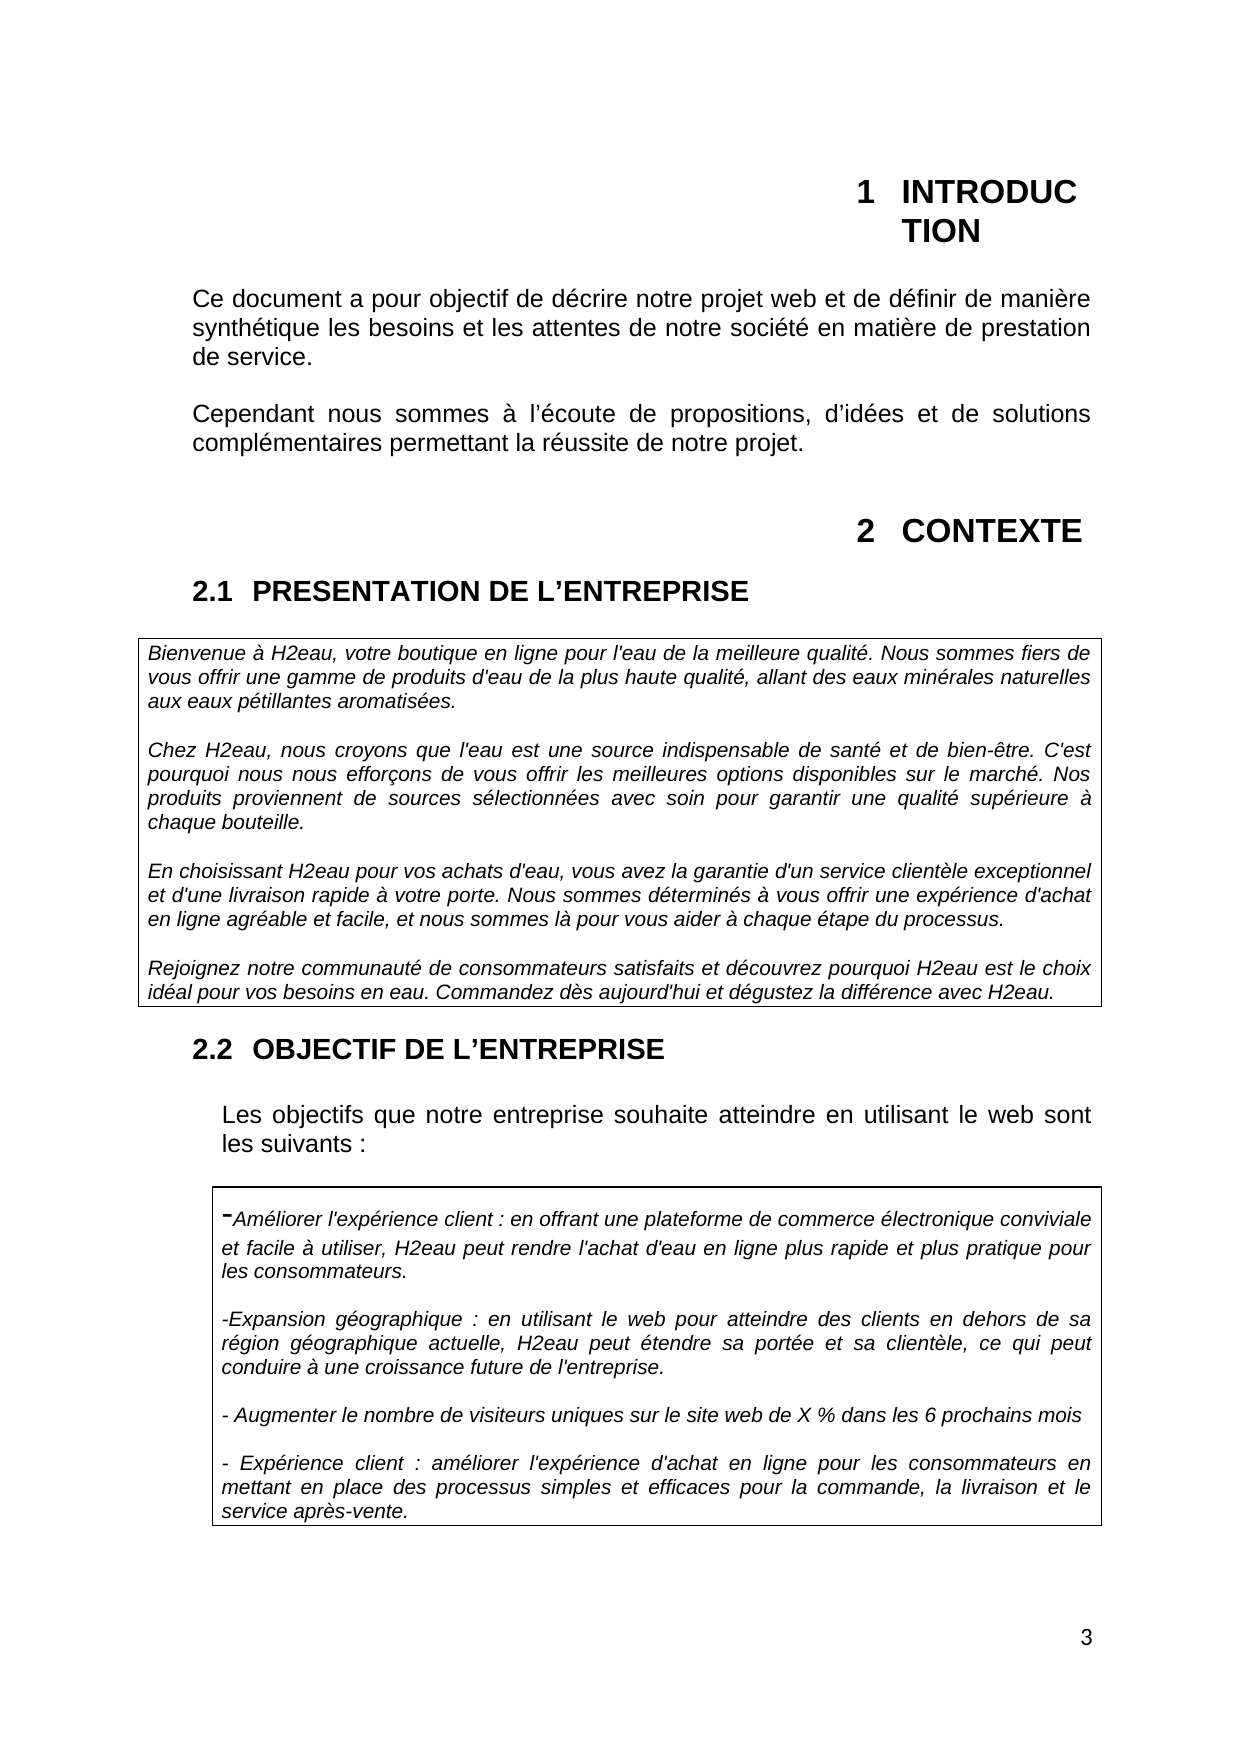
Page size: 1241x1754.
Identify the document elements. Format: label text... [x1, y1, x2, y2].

text -Expansion géographique : en utilisant le web pour atteindre des clients en dehors de sa région géographique actuelle, H2eau peut étendre sa portée et sa clientèle, ce qui peut conduire à une croissance future de l'entreprise. [213, 1304, 1101, 1379]
subtitle CONTEXTE [856, 511, 1093, 549]
text Ce document a pour objectif de décrire notre projet web et de définir de manière synthétique les besoins et les attentes de notre société en matière de prestation de service. [192, 284, 1093, 371]
text Cependant nous sommes à l’écoute de propositions, d’idées et de solutions complémentaires permettant la réussite de notre projet. [192, 399, 1093, 457]
text Rejoignez notre communauté de consommateurs satisfaits et découvrez pourquoi H2eau est le choix idéal pour vos besoins en eau. Commandez dès aujourd'hui et dégustez la différence avec H2eau. [139, 952, 1101, 1006]
text Les objectifs que notre entreprise souhaite atteindre en utilisant le web sont les suivants : [222, 1100, 1093, 1158]
subtitle PRESENTATION DE L’ENTREPRISE [192, 574, 1093, 608]
subtitle INTRODUCTION [856, 173, 1093, 249]
text Bienvenue à H2eau, votre boutique en ligne pour l'eau de la meilleure qualité. Nous sommes fiers de vous offrir une gamme de produits d'eau de la plus haute qualité, allant des eaux minérales naturelles aux eaux pétillantes aromatisées. [139, 639, 1101, 713]
text Chez H2eau, nous croyons que l'eau est une source indispensable de santé et de bien-être. C'est pourquoi nous nous efforçons de vous offrir les meilleures options disponibles sur le marché. Nos produits proviennent de sources sélectionnées avec soin pour garantir une qualité supérieure à chaque bouteille. [139, 735, 1101, 834]
text -Améliorer l'expérience client : en offrant une plateforme de commerce électronique conviviale et facile à utiliser, H2eau peut rendre l'achat d'eau en ligne plus rapide et plus pratique pour les consommateurs. [213, 1188, 1101, 1283]
text - Expérience client : améliorer l'expérience d'achat en ligne pour les consommateurs en mettant en place des processus simples et efficaces pour la commande, la livraison et le service après-vente. [213, 1448, 1101, 1525]
text En choisissant H2eau pour vos achats d'eau, vous avez la garantie d'un service clientèle exceptionnel et d'une livraison rapide à votre porte. Nous sommes déterminés à vous offrir une expérience d'achat en ligne agréable et facile, et nous sommes là pour vous aider à chaque étape du processus. [139, 856, 1101, 931]
subtitle OBJECTIF DE L’ENTREPRISE [192, 1032, 1093, 1065]
text - Augmenter le nombre de visiteurs uniques sur le site web de X % dans les 6 prochains mois [213, 1400, 1101, 1427]
